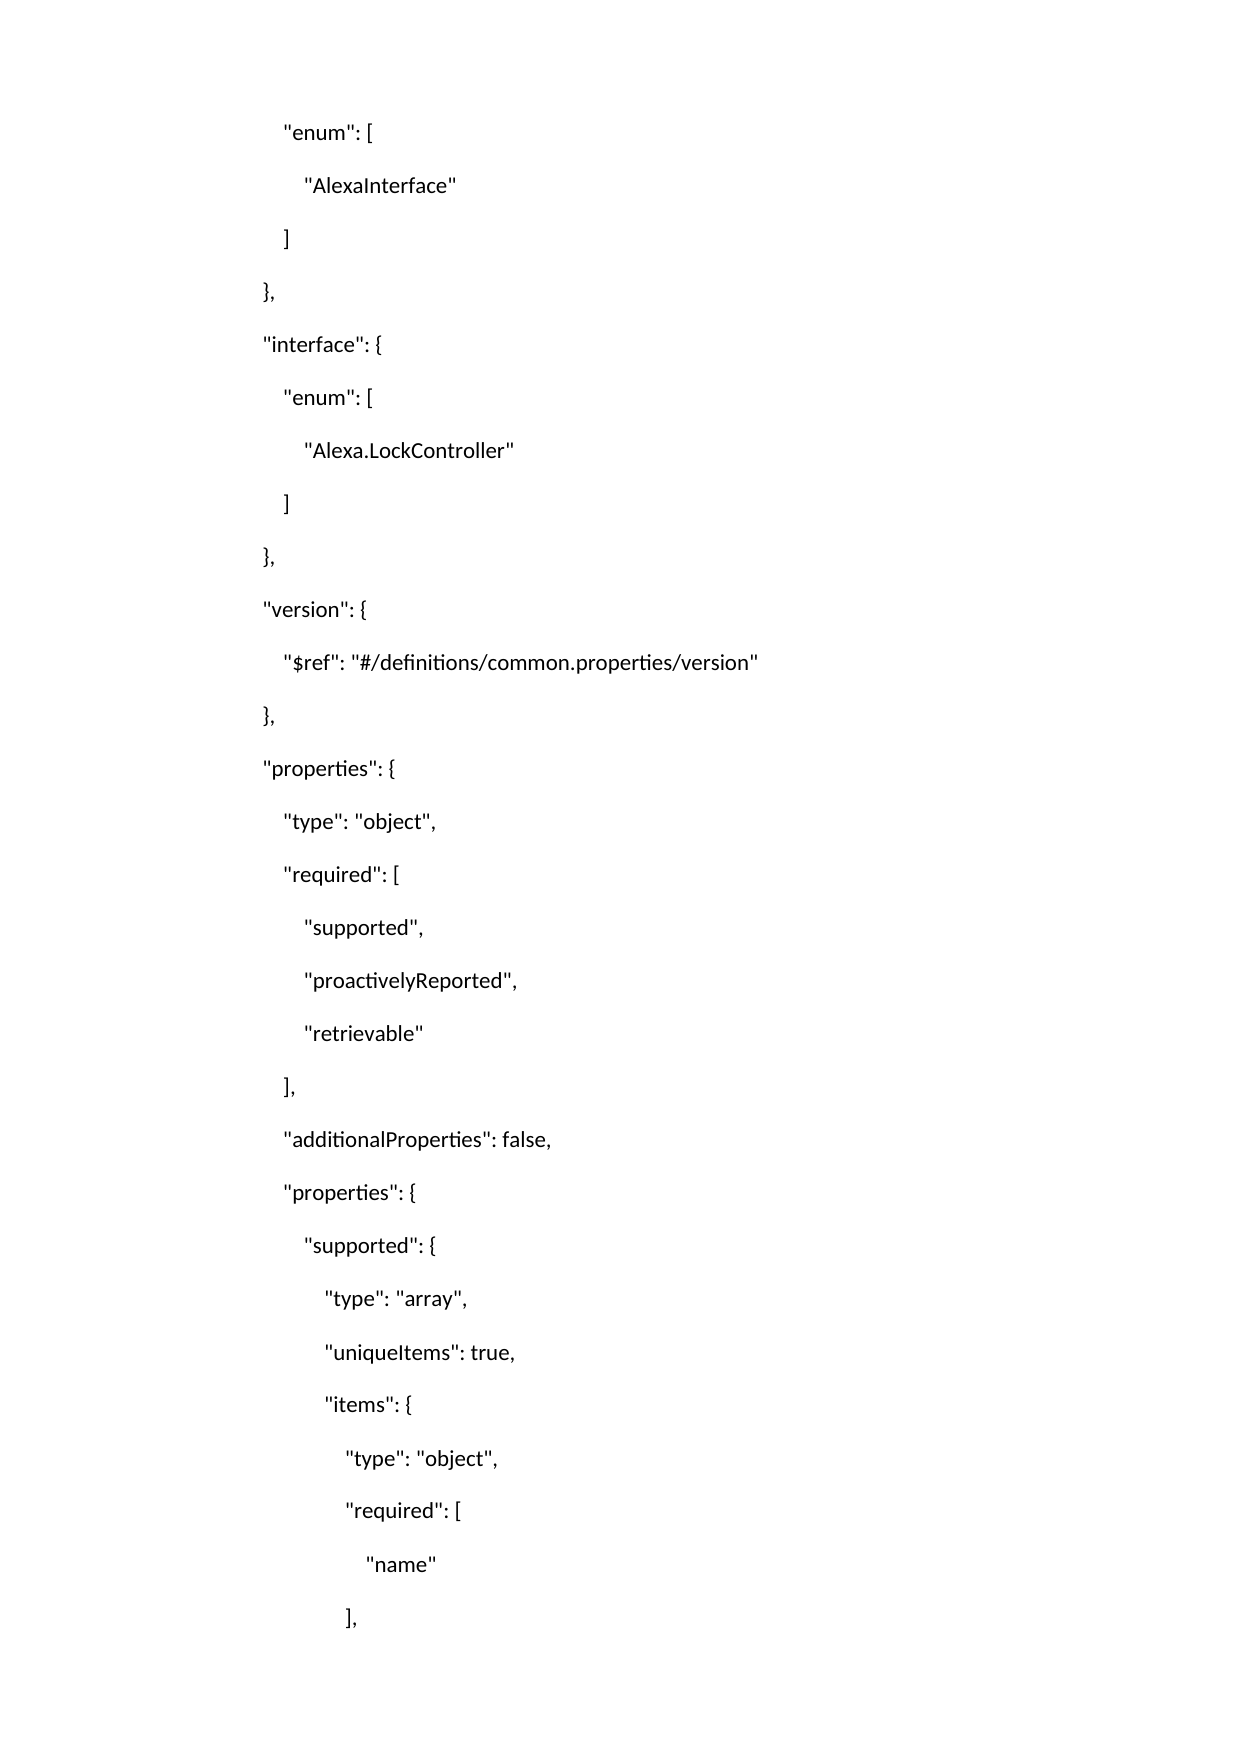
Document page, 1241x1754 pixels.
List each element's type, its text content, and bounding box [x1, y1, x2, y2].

text "interface": { [118, 330, 1122, 358]
text "version": { [118, 595, 1122, 623]
text "required": [ [118, 860, 1122, 888]
text "retrievable" [118, 1019, 1122, 1047]
text "supported": { [118, 1232, 1122, 1259]
text "required": [ [118, 1497, 1122, 1525]
text ] [118, 224, 1122, 252]
text "properties": { [118, 754, 1122, 782]
text }, [118, 277, 1122, 305]
text "$ref": "#/definitions/common.properties/version" [118, 648, 1122, 676]
text "name" [118, 1550, 1122, 1578]
text "type": "array", [118, 1284, 1122, 1313]
text "type": "object", [118, 1444, 1122, 1472]
text "supported", [118, 913, 1122, 941]
text "items": { [118, 1391, 1122, 1419]
text "proactivelyReported", [118, 966, 1122, 994]
text "uniqueItems": true, [118, 1338, 1122, 1366]
text "AlexaInterface" [118, 171, 1122, 199]
text "enum": [ [118, 383, 1122, 411]
text ], [118, 1603, 1122, 1631]
text ] [118, 489, 1122, 517]
text "additionalProperties": false, [118, 1126, 1122, 1153]
text "properties": { [118, 1178, 1122, 1207]
text "enum": [ [118, 118, 1122, 146]
text ], [118, 1072, 1122, 1101]
text "Alexa.LockController" [118, 436, 1122, 464]
text }, [118, 701, 1122, 729]
text }, [118, 542, 1122, 570]
text "type": "object", [118, 807, 1122, 835]
